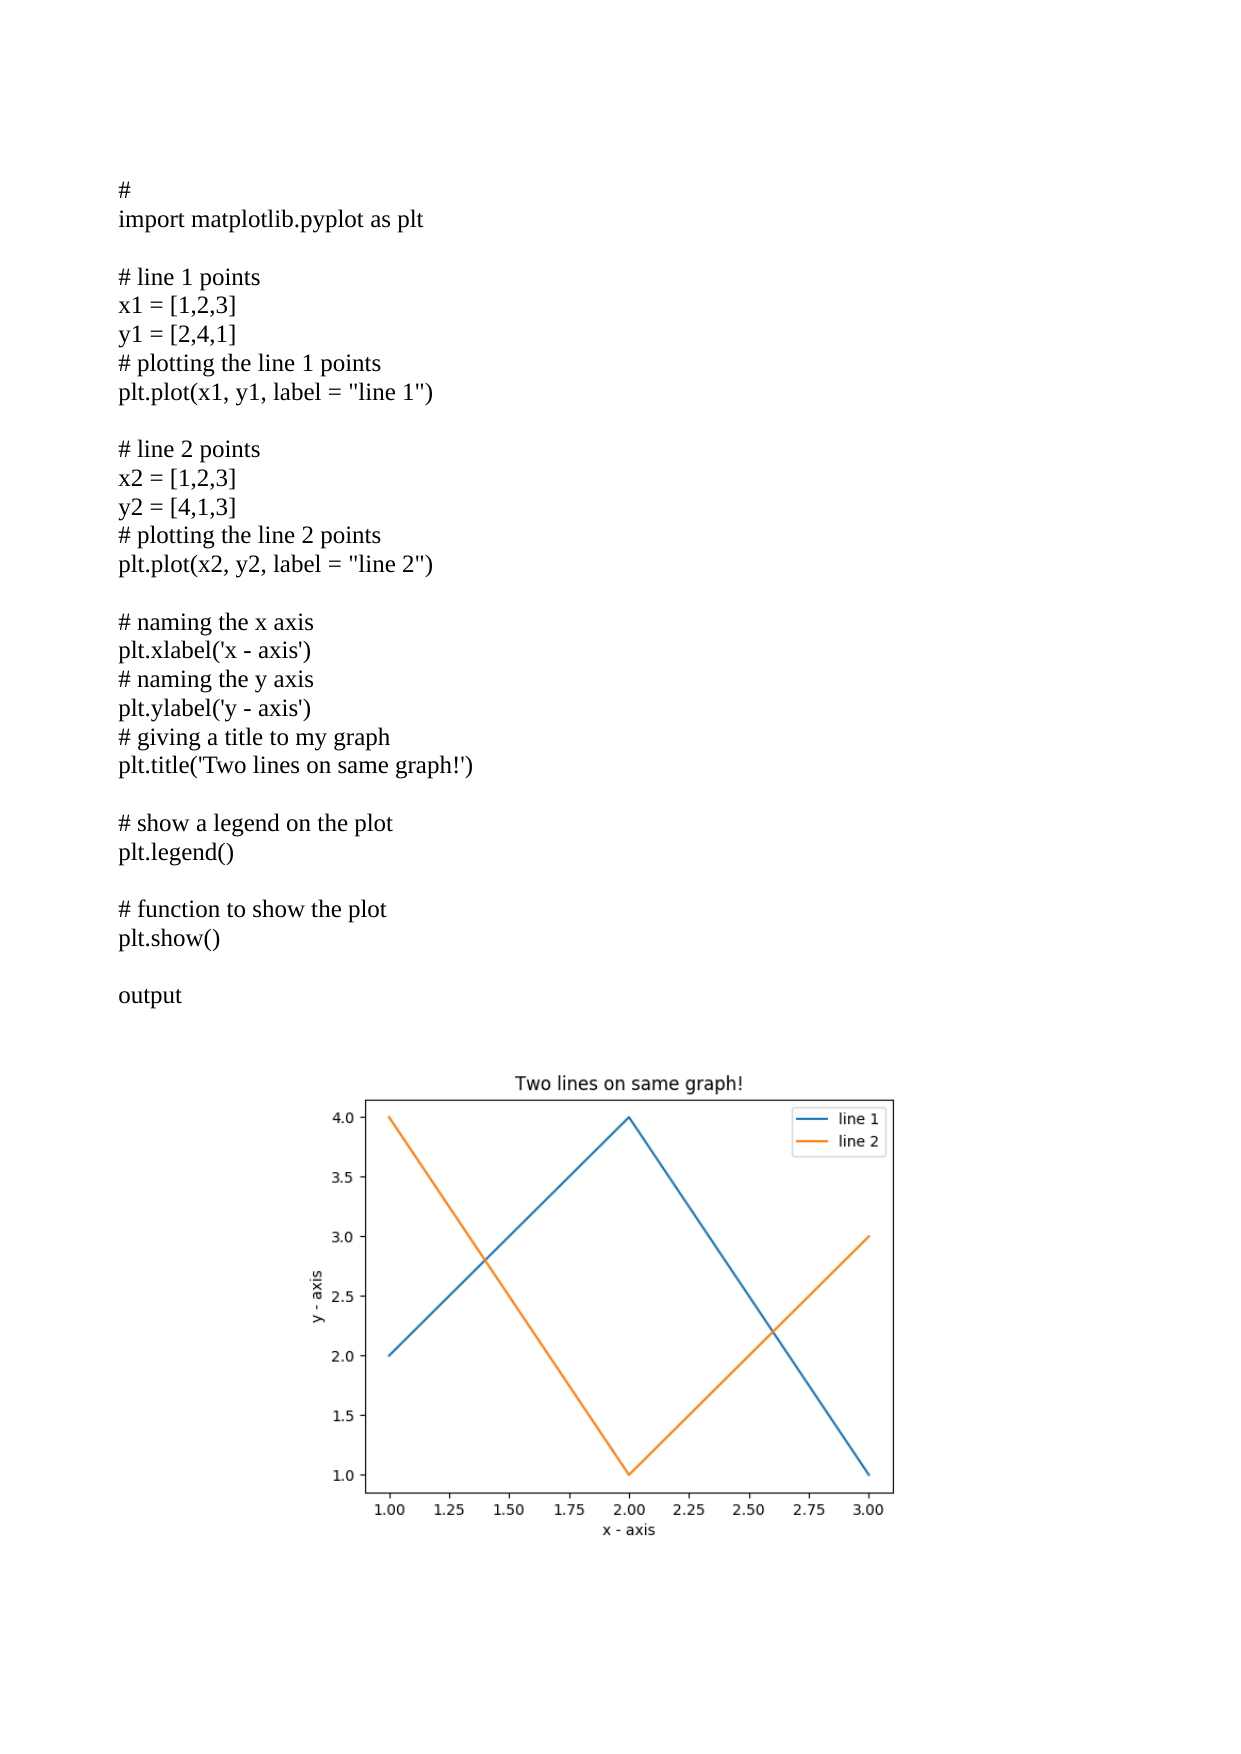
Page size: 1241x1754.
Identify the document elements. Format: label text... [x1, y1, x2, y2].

text # [118, 176, 1122, 204]
text # naming the x axis [118, 607, 1122, 636]
text y1 = [2,4,1] [118, 319, 1122, 348]
text plt.legend() [118, 837, 1122, 866]
text plt.plot(x2, y2, label = "line 2") [118, 549, 1122, 578]
text # giving a title to my graph [118, 722, 1122, 751]
text # plotting the line 1 points [118, 348, 1122, 377]
text # function to show the plot [118, 894, 1122, 923]
text # line 1 points [118, 262, 1122, 291]
text plt.xlabel('x - axis') [118, 636, 1122, 664]
text y2 = [4,1,3] [118, 492, 1122, 521]
text output [118, 981, 1122, 1009]
text # line 2 points [118, 434, 1122, 463]
text plt.title('Two lines on same graph!') [118, 751, 1122, 779]
text plt.show() [118, 923, 1122, 952]
text plt.ylabel('y - axis') [118, 693, 1122, 722]
text # show a legend on the plot [118, 808, 1122, 837]
text # naming the y axis [118, 664, 1122, 693]
text x1 = [1,2,3] [118, 291, 1122, 319]
text plt.plot(x1, y1, label = "line 1") [118, 377, 1122, 406]
text x2 = [1,2,3] [118, 463, 1122, 492]
picture [280, 1038, 961, 1549]
text import matplotlib.pyplot as plt [118, 204, 1122, 233]
text # plotting the line 2 points [118, 521, 1122, 549]
